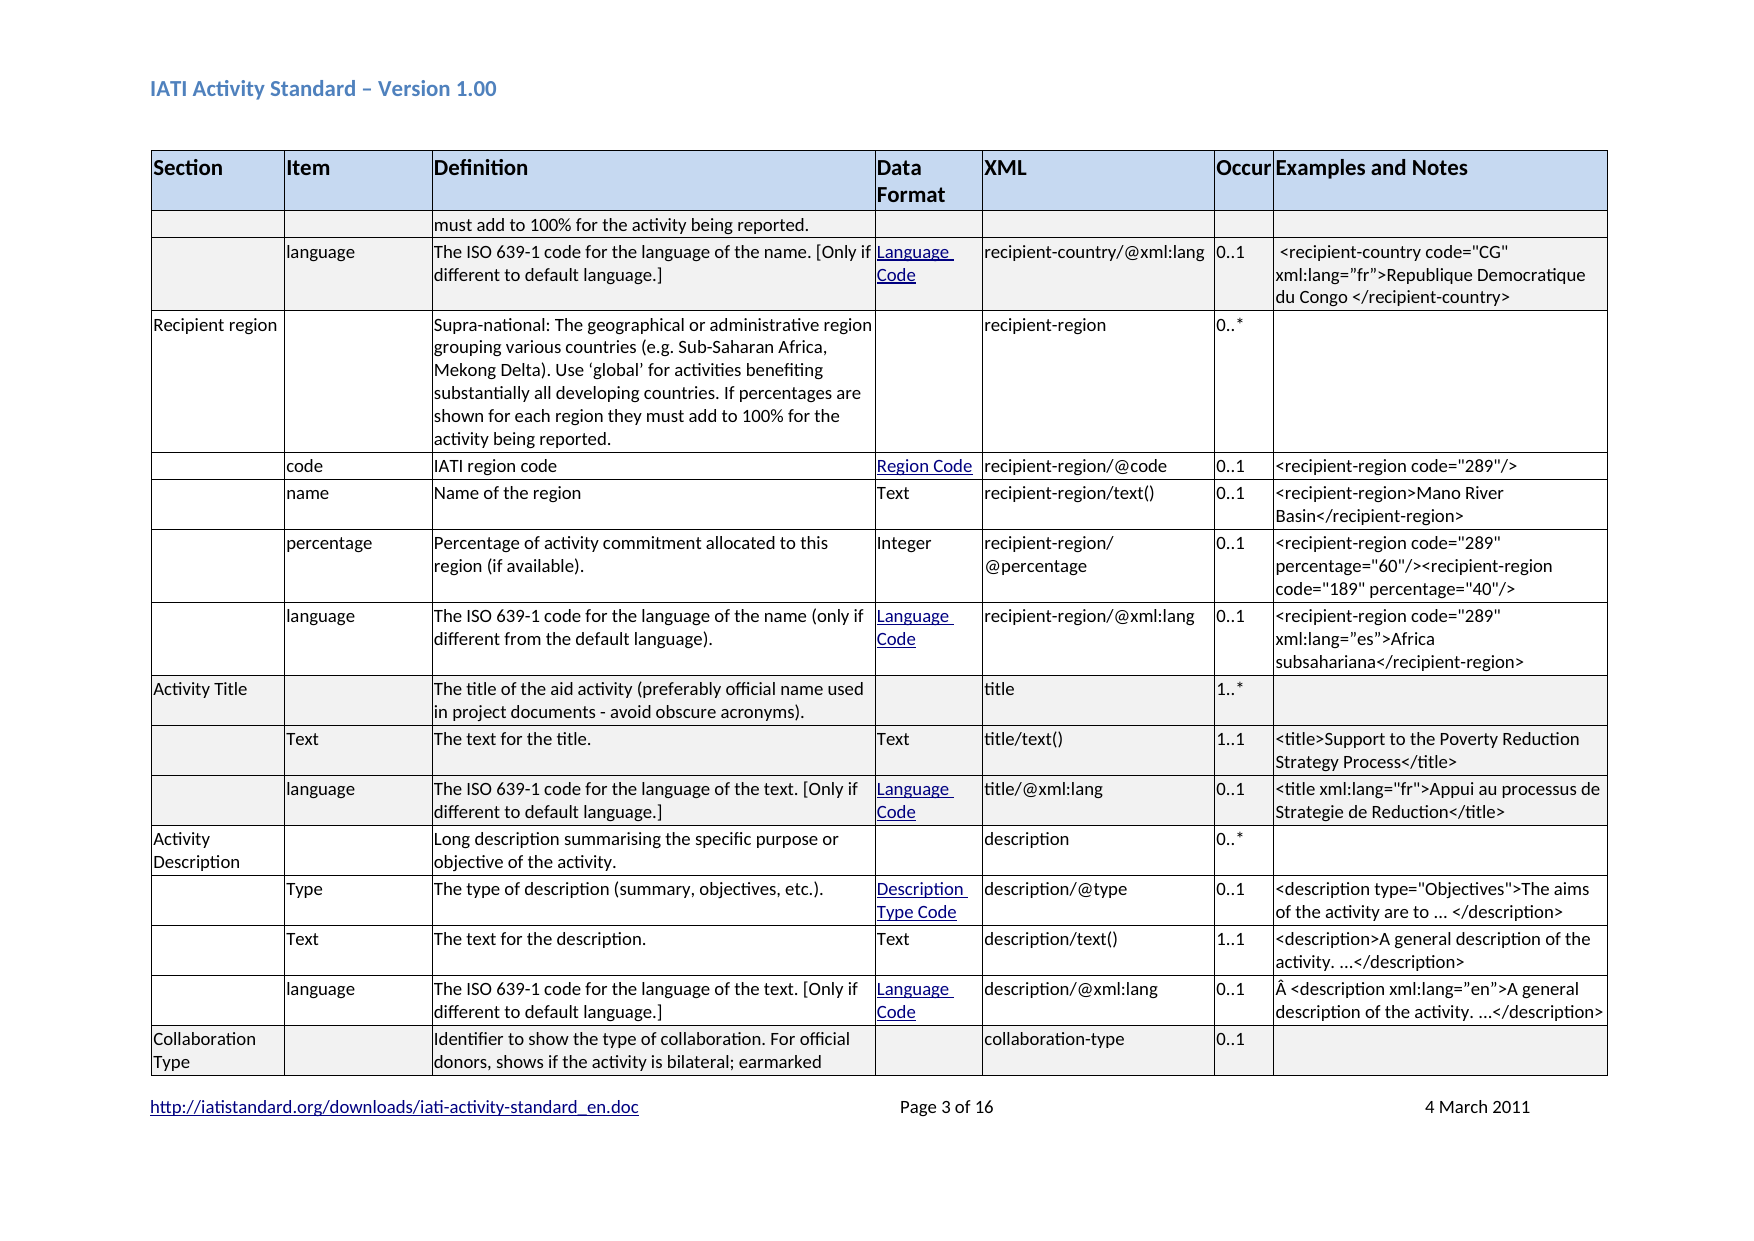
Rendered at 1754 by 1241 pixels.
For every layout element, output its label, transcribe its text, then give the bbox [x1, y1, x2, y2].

table_cell Region Code [876, 453, 982, 479]
table_cell Name of the region [433, 480, 875, 529]
table_cell [152, 453, 284, 479]
table_cell Text [876, 726, 982, 775]
table_cell title [983, 676, 1214, 725]
table_header Item [285, 151, 432, 210]
table_cell Text [876, 926, 982, 975]
table_header Data Format [876, 151, 982, 210]
table_cell [285, 1026, 432, 1075]
table_cell Supra-national: The geographical or administrative region grouping various countries (e.g. Sub-Saharan Africa, Mekong Delta). Use ‘global’ for activities benefiting substantially all developing countries. If percentages are shown for each region they must add to 100% for the activity being reported. [433, 311, 875, 452]
table_cell language [285, 603, 432, 675]
table_cell recipient-region/@code [983, 453, 1214, 479]
table_cell [1274, 826, 1607, 875]
table_cell 1..1 [1215, 726, 1273, 775]
table_cell Text [876, 480, 982, 529]
table_cell [152, 480, 284, 529]
table_cell recipient-region/@percentage [983, 530, 1214, 602]
table_cell <recipient-region code="289" percentage="60"/><recipient-region code="189" percentage="40"/> [1274, 530, 1607, 602]
table_cell Activity Description [152, 826, 284, 875]
table_cell must add to 100% for the activity being reported. [433, 211, 875, 237]
table_cell Language Code [876, 776, 982, 825]
table_cell 0..1 [1215, 530, 1273, 602]
table_cell Language Code [876, 976, 982, 1025]
table_cell [152, 976, 284, 1025]
table_cell [1215, 211, 1273, 237]
table_cell The text for the title. [433, 726, 875, 775]
table_cell 0..1 [1215, 238, 1273, 310]
table_cell Language Code [876, 603, 982, 675]
table_cell The ISO 639-1 code for the language of the text. [Only if different to default language.] [433, 776, 875, 825]
table_cell 0..* [1215, 311, 1273, 452]
table_cell 0..1 [1215, 776, 1273, 825]
table_cell Percentage of activity commitment allocated to this region (if available). [433, 530, 875, 602]
table_cell [983, 211, 1214, 237]
table_cell 1..* [1215, 676, 1273, 725]
table_cell [152, 530, 284, 602]
table_cell [285, 676, 432, 725]
table_header XML [983, 151, 1214, 210]
table_cell collaboration-type [983, 1026, 1214, 1075]
table_cell language [285, 776, 432, 825]
table_cell 0..1 [1215, 453, 1273, 479]
table_cell title/@xml:lang [983, 776, 1214, 825]
table_cell The title of the aid activity (preferably official name used in project documents - avoid obscure acronyms). [433, 676, 875, 725]
table_cell [876, 211, 982, 237]
table_cell Integer [876, 530, 982, 602]
table_cell percentage [285, 530, 432, 602]
table_cell Recipient region [152, 311, 284, 452]
table_cell <title>Support to the Poverty Reduction Strategy Process</title> [1274, 726, 1607, 775]
table_cell Â <description xml:lang=”en”>A general description of the activity. ...</description> [1274, 976, 1607, 1025]
table_cell description/text() [983, 926, 1214, 975]
table_cell The text for the description. [433, 926, 875, 975]
table_cell description [983, 826, 1214, 875]
table_cell [1274, 211, 1607, 237]
table_cell 0..1 [1215, 480, 1273, 529]
table_cell Collaboration Type [152, 1026, 284, 1075]
table_cell 0..1 [1215, 876, 1273, 925]
table_cell [152, 726, 284, 775]
table_header Examples and Notes [1274, 151, 1607, 210]
table_cell Language Code [876, 238, 982, 310]
table_cell code [285, 453, 432, 479]
table_cell 1..1 [1215, 926, 1273, 975]
table_cell [876, 676, 982, 725]
table_cell The type of description (summary, objectives, etc.). [433, 876, 875, 925]
table_cell description/@xml:lang [983, 976, 1214, 1025]
table_cell [152, 776, 284, 825]
table_cell [152, 211, 284, 237]
table_cell The ISO 639-1 code for the language of the name. [Only if different to default language.] [433, 238, 875, 310]
table_cell [285, 311, 432, 452]
table_cell [876, 1026, 982, 1075]
table_cell Identifier to show the type of collaboration. For official donors, shows if the activity is bilateral; earmarked [433, 1026, 875, 1075]
table_cell [1274, 676, 1607, 725]
table_cell <description type="Objectives">The aims of the activity are to ... </description> [1274, 876, 1607, 925]
table_cell [285, 211, 432, 237]
table_cell [152, 603, 284, 675]
table_cell [1274, 1026, 1607, 1075]
table_cell [876, 826, 982, 875]
table_header Definition [433, 151, 875, 210]
table_cell <recipient-region code="289" xml:lang=”es”>Africa subsahariana</recipient-region> [1274, 603, 1607, 675]
table_cell <recipient-region>Mano River Basin</recipient-region> [1274, 480, 1607, 529]
table_cell 0..1 [1215, 603, 1273, 675]
table_cell Text [285, 926, 432, 975]
table_cell language [285, 976, 432, 1025]
table_cell recipient-region/text() [983, 480, 1214, 529]
table_cell The ISO 639-1 code for the language of the name (only if different from the default language). [433, 603, 875, 675]
table_cell The ISO 639-1 code for the language of the text. [Only if different to default language.] [433, 976, 875, 1025]
table_cell 0..1 [1215, 1026, 1273, 1075]
table_cell title/text() [983, 726, 1214, 775]
table_cell Text [285, 726, 432, 775]
table_header Occur [1215, 151, 1273, 210]
table_cell 0..1 [1215, 976, 1273, 1025]
table_cell recipient-region [983, 311, 1214, 452]
table_cell <recipient-country code="CG" xml:lang=”fr”>Republique Democratique du Congo </recipient-country> [1274, 238, 1607, 310]
table_cell <description>A general description of the activity. ...</description> [1274, 926, 1607, 975]
table_cell [152, 926, 284, 975]
table_cell <recipient-region code="289"/> [1274, 453, 1607, 479]
table_cell name [285, 480, 432, 529]
table_cell [285, 826, 432, 875]
table_cell language [285, 238, 432, 310]
table_cell <title xml:lang="fr">Appui au processus de Strategie de Reduction</title> [1274, 776, 1607, 825]
table_cell [152, 238, 284, 310]
table_cell IATI region code [433, 453, 875, 479]
table_header Section [152, 151, 284, 210]
table_cell description/@type [983, 876, 1214, 925]
table_cell 0..* [1215, 826, 1273, 875]
table_cell recipient-region/@xml:lang [983, 603, 1214, 675]
table_cell Activity Title [152, 676, 284, 725]
table_cell recipient-country/@xml:lang [983, 238, 1214, 310]
table_cell Description Type Code [876, 876, 982, 925]
table_cell [876, 311, 982, 452]
table_cell Long description summarising the specific purpose or objective of the activity. [433, 826, 875, 875]
table_cell [1274, 311, 1607, 452]
table_cell Type [285, 876, 432, 925]
table_cell [152, 876, 284, 925]
